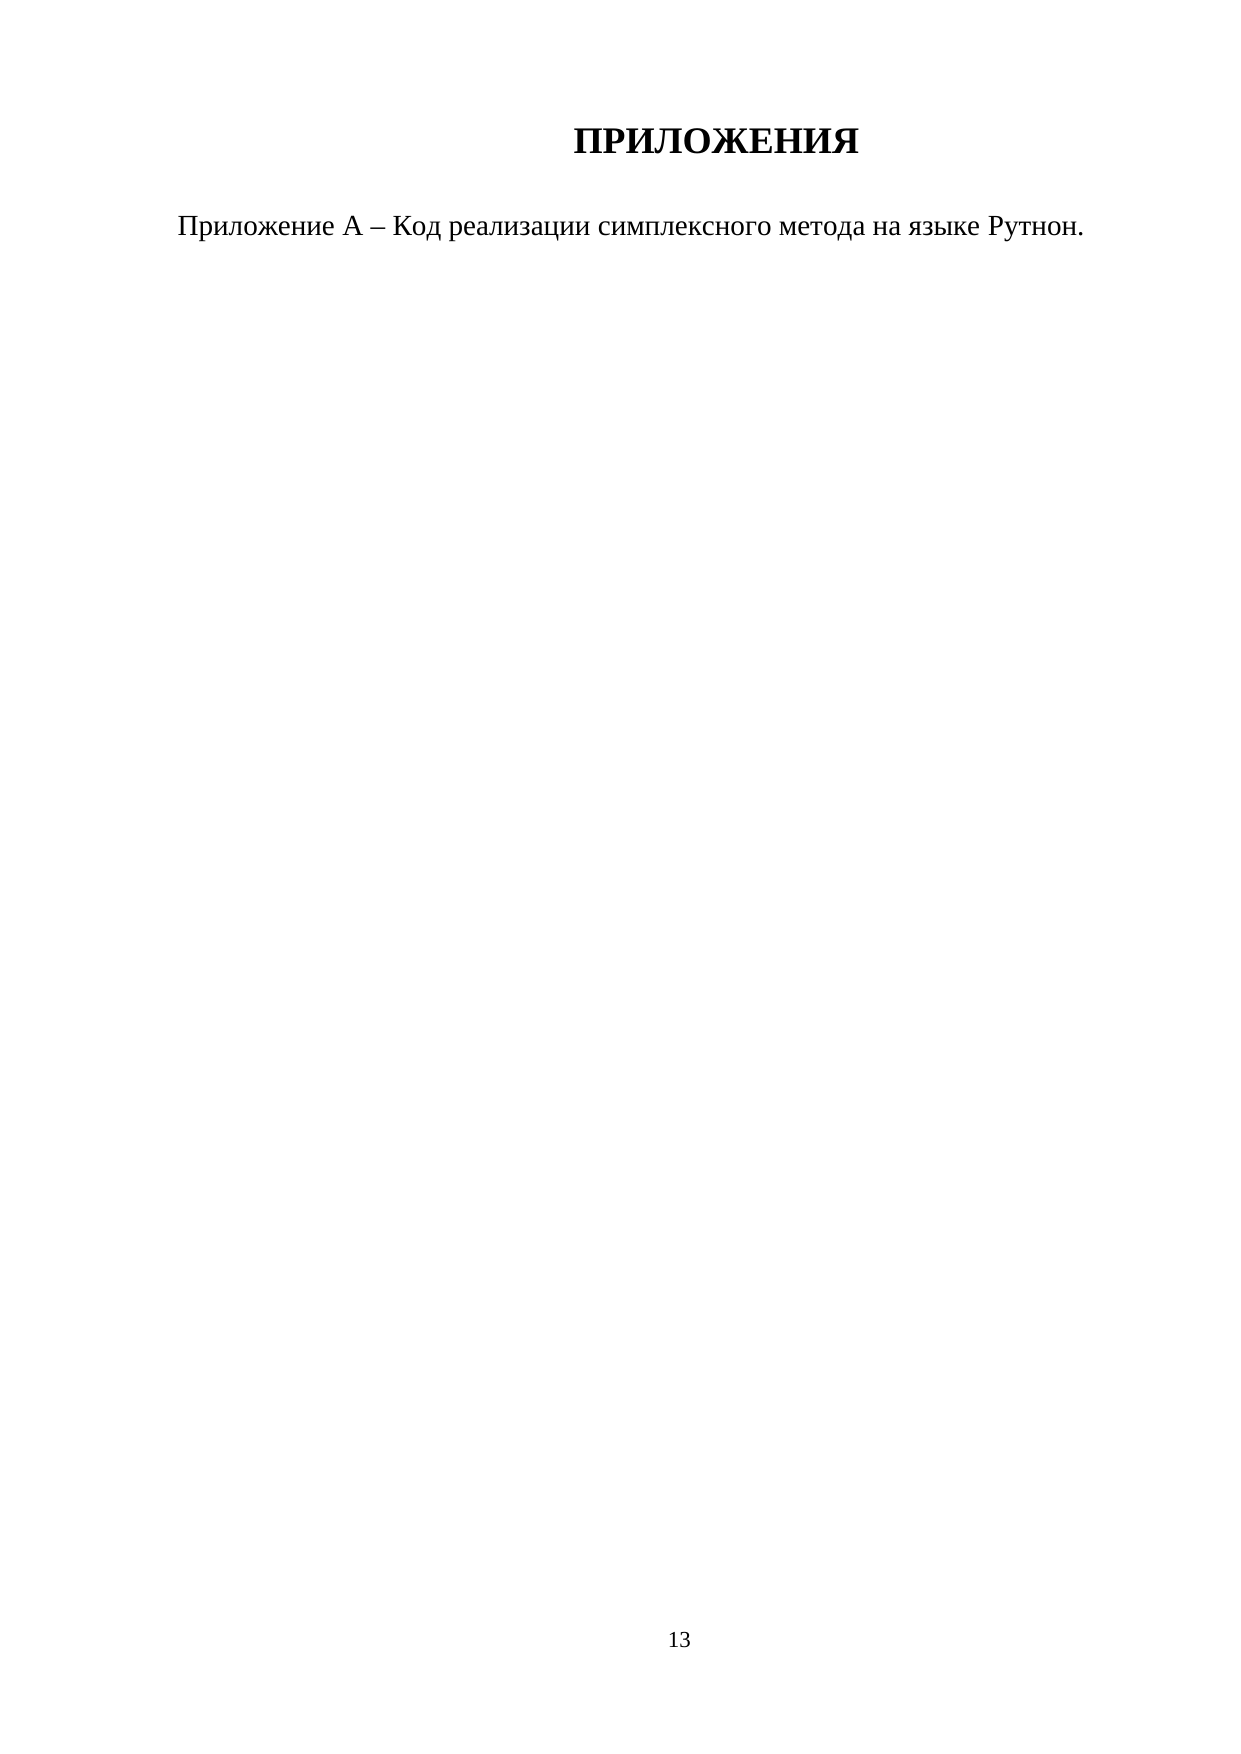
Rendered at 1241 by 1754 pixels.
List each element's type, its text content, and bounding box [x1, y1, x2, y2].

subtitle ПРИЛОЖЕНИЯ [177, 118, 1181, 161]
text Приложение А – Код реализации симплексного метода на языке Рутнон. [177, 208, 1181, 241]
